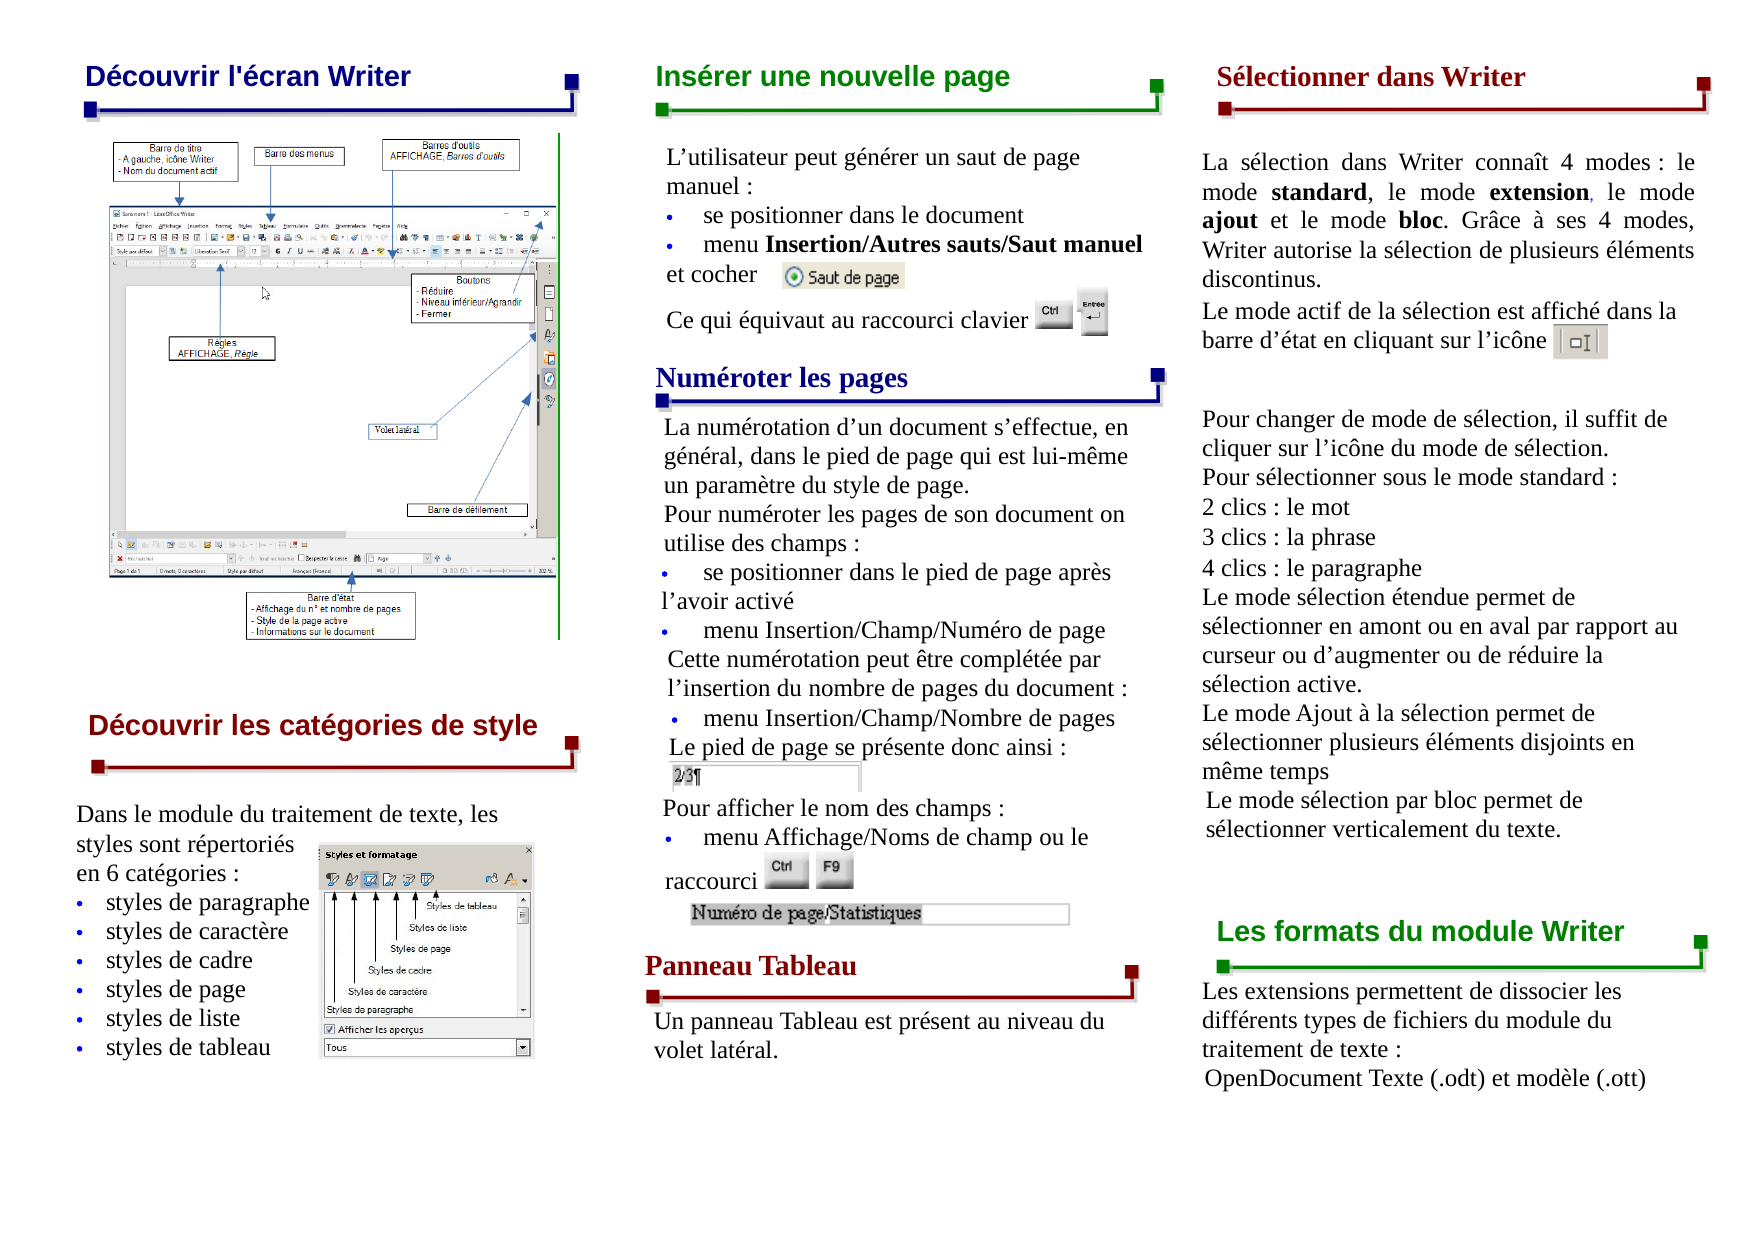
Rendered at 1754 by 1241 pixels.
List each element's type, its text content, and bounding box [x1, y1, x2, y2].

text Les extensions permettent de dissocier les différents types de fichiers du module du traitement de texte : [1202, 935, 1695, 1063]
text La sélection dans Writer connaît 4 modes : le mode standard, le mode extension, le mode ajout et le mode bloc. Grâce à ses 4 modes, Writer autorise la sélection de plusieurs éléments discontinus. [1202, 147, 1695, 293]
list menu Insertion/Champ/Nombre de pages [671, 703, 1150, 732]
text Pour afficher le nom des champs : [662, 792, 1150, 822]
picture [161, 74, 167, 83]
picture [1553, 324, 1608, 361]
list styles de caractère [76, 916, 318, 945]
picture [646, 965, 1141, 1007]
text Pour sélectionner sous le mode standard : [1202, 462, 1695, 491]
list [536, 916, 560, 945]
picture [142, 74, 149, 83]
text 4 clics : le paragraphe [1202, 552, 1695, 581]
picture [1076, 287, 1109, 336]
list styles de page [76, 974, 318, 1003]
list menu Affichage/Noms de champ ou le raccourci [665, 822, 1150, 894]
list se positionner dans le pied de page après l’avoir activé [661, 557, 1150, 615]
picture [686, 894, 1077, 929]
picture [91, 74, 101, 83]
text Le mode actif de la sélection est affiché dans la barre d’état en cliquant sur l’icône [1202, 296, 1695, 361]
text Un panneau Tableau est présent au niveau du volet latéral. [653, 953, 1150, 1064]
list menu Insertion/Autres sauts/Saut manuel et cocher [666, 229, 1150, 287]
list [536, 887, 560, 916]
list styles de liste [76, 1003, 318, 1032]
list se positionner dans le document [666, 200, 1150, 229]
list [536, 974, 560, 1003]
list styles de cadre [76, 945, 318, 974]
picture [1381, 77, 1386, 85]
text [1109, 287, 1150, 336]
picture [1218, 77, 1228, 85]
text Le mode sélection étendue permet de sélectionner en amont ou en aval par rapport au curseur ou d’augmenter ou de réduire la sélection active. [1202, 581, 1695, 698]
picture [663, 368, 671, 379]
picture [83, 74, 580, 122]
text Dans le module du traitement de texte, les styles sont répertoriés en 6 catégories : [76, 799, 560, 887]
picture [1216, 935, 1709, 976]
text Cette numérotation peut être complétée par l’insertion du nombre de pages du document : [667, 644, 1150, 702]
list [536, 945, 560, 974]
picture [655, 368, 1167, 412]
text La numérotation d’un document s’effectue, en général, dans le pied de page qui est lui-même un paramètre du style de page. [664, 412, 1150, 499]
text Le pied de page se présente donc ainsi : [669, 732, 1150, 792]
picture [815, 851, 854, 889]
picture [91, 736, 581, 776]
picture [655, 79, 1166, 119]
picture [764, 852, 810, 889]
picture [795, 965, 800, 974]
list menu Insertion/Champ/Numéro de page [661, 615, 1150, 644]
picture [1035, 300, 1073, 329]
list [536, 1003, 560, 1032]
text Pour changer de mode de sélection, il suffit de cliquer sur l’icône du mode de sélection. [1202, 404, 1695, 462]
text L’utilisateur peut générer un saut de page manuel : [666, 142, 1150, 200]
text Le mode sélection par bloc permet de sélectionner verticalement du texte. [1206, 785, 1654, 843]
text 3 clics : la phrase [1202, 522, 1695, 551]
text Le mode Ajout à la sélection permet de sélectionner plusieurs éléments disjoints en même temps [1202, 698, 1695, 785]
picture [1218, 77, 1713, 119]
text Pour numéroter les pages de son document on utilise des champs : [664, 499, 1150, 557]
text 2 clics : le mot [1202, 492, 1695, 521]
text [664, 354, 1150, 368]
list styles de paragraphe [76, 887, 318, 916]
text Ce qui équivaut au raccourci clavier [666, 287, 1076, 336]
text OpenDocument Texte (.odt) et modèle (.ott) [1204, 1063, 1671, 1092]
list styles de tableau [76, 1032, 560, 1061]
